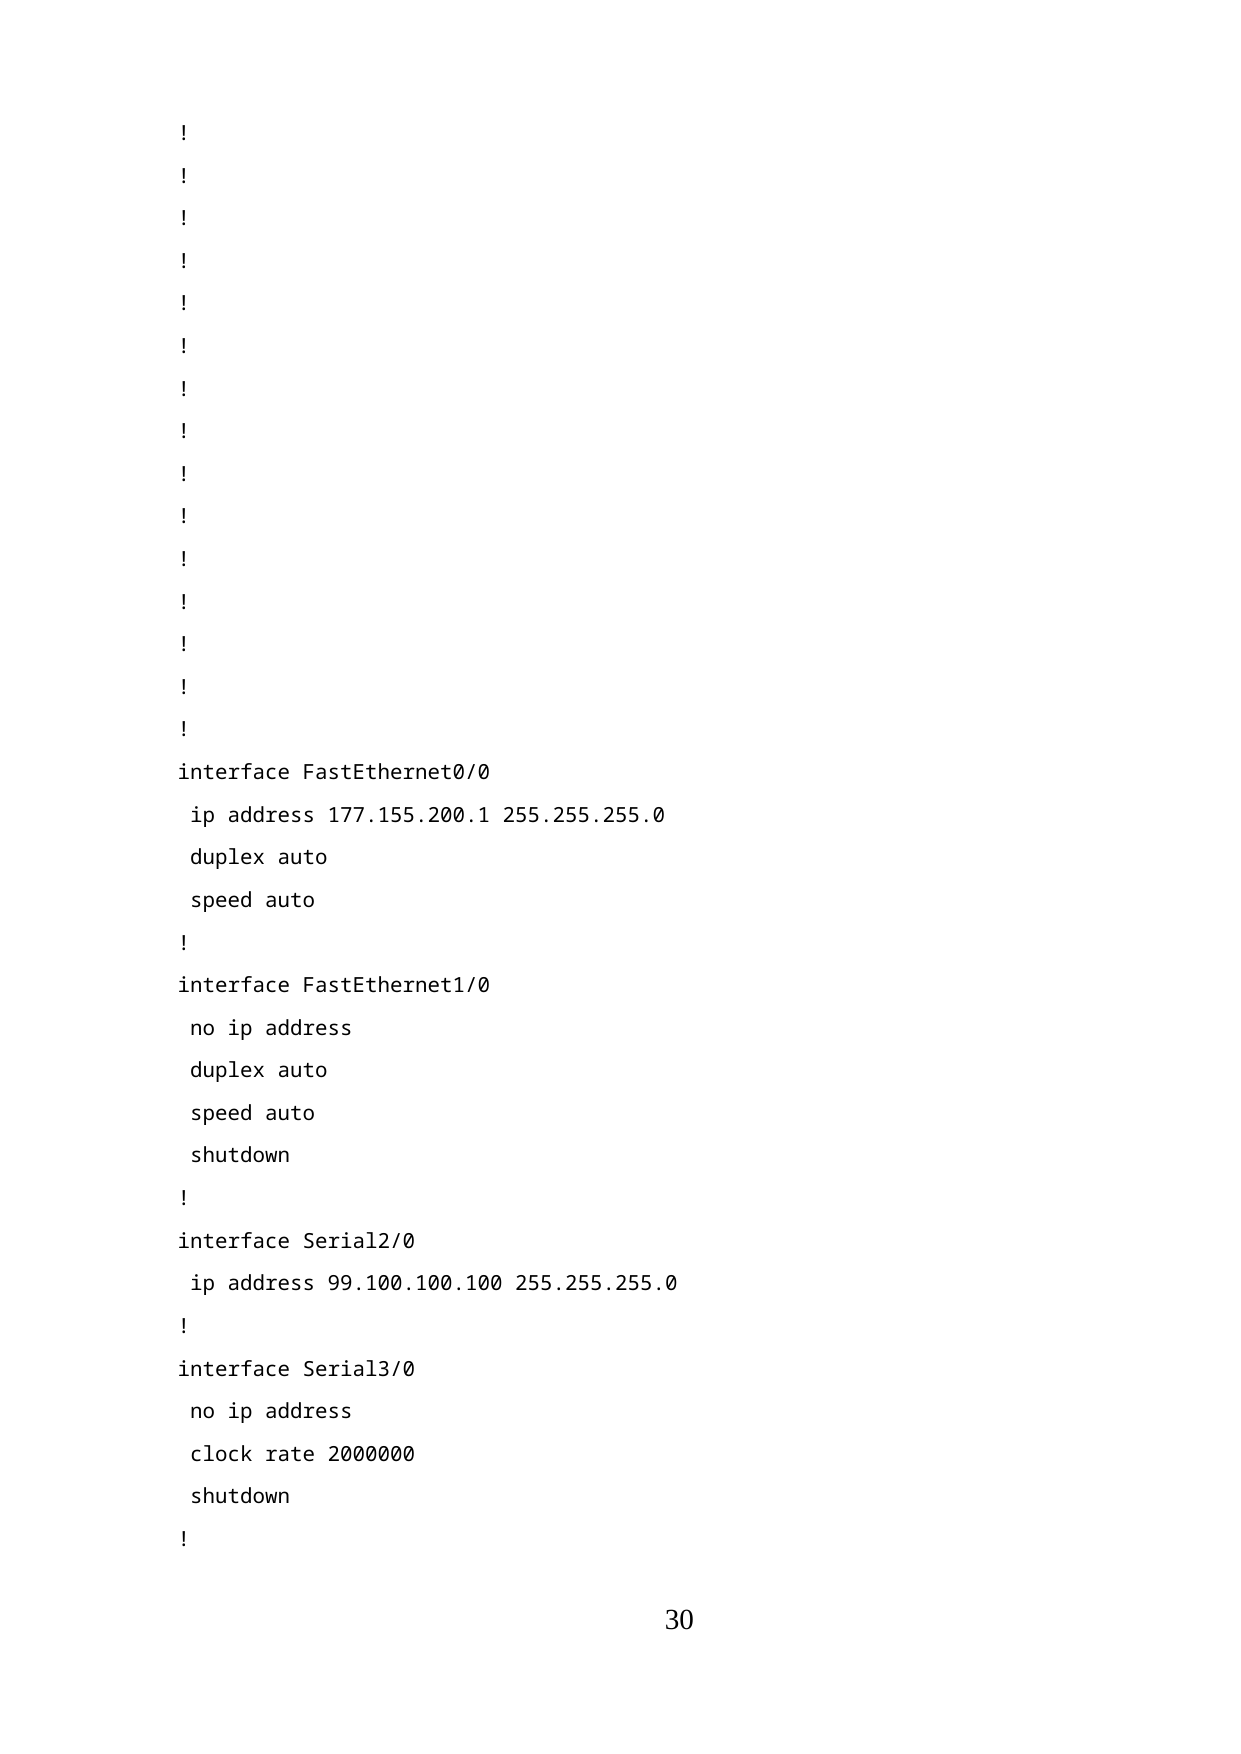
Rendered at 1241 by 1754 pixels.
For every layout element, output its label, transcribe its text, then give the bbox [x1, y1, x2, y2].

text ! [177, 1311, 1181, 1339]
text duplex auto [177, 842, 1181, 871]
text clock rate 2000000 [177, 1439, 1181, 1467]
text ! [177, 502, 1181, 530]
text ! [177, 246, 1181, 274]
text ! [177, 459, 1181, 487]
text no ip address [177, 1013, 1181, 1041]
text ! [177, 416, 1181, 445]
text shutdown [177, 1141, 1181, 1169]
text ! [177, 1524, 1181, 1552]
text ! [177, 1183, 1181, 1212]
text ! [177, 374, 1181, 402]
text ip address 99.100.100.100 255.255.255.0 [177, 1268, 1181, 1297]
text ! [177, 544, 1181, 573]
text ip address 177.155.200.1 255.255.255.0 [177, 800, 1181, 828]
text ! [177, 161, 1181, 189]
text ! [177, 629, 1181, 658]
text interface FastEthernet1/0 [177, 970, 1181, 999]
text ! [177, 714, 1181, 743]
text ! [177, 118, 1181, 147]
text interface Serial3/0 [177, 1354, 1181, 1382]
text interface FastEthernet0/0 [177, 757, 1181, 786]
text ! [177, 288, 1181, 317]
text shutdown [177, 1481, 1181, 1510]
text no ip address [177, 1396, 1181, 1425]
text duplex auto [177, 1055, 1181, 1084]
text ! [177, 203, 1181, 232]
text speed auto [177, 885, 1181, 913]
text ! [177, 587, 1181, 615]
text ! [177, 928, 1181, 956]
text ! [177, 672, 1181, 700]
text ! [177, 331, 1181, 359]
text interface Serial2/0 [177, 1226, 1181, 1254]
text speed auto [177, 1098, 1181, 1126]
